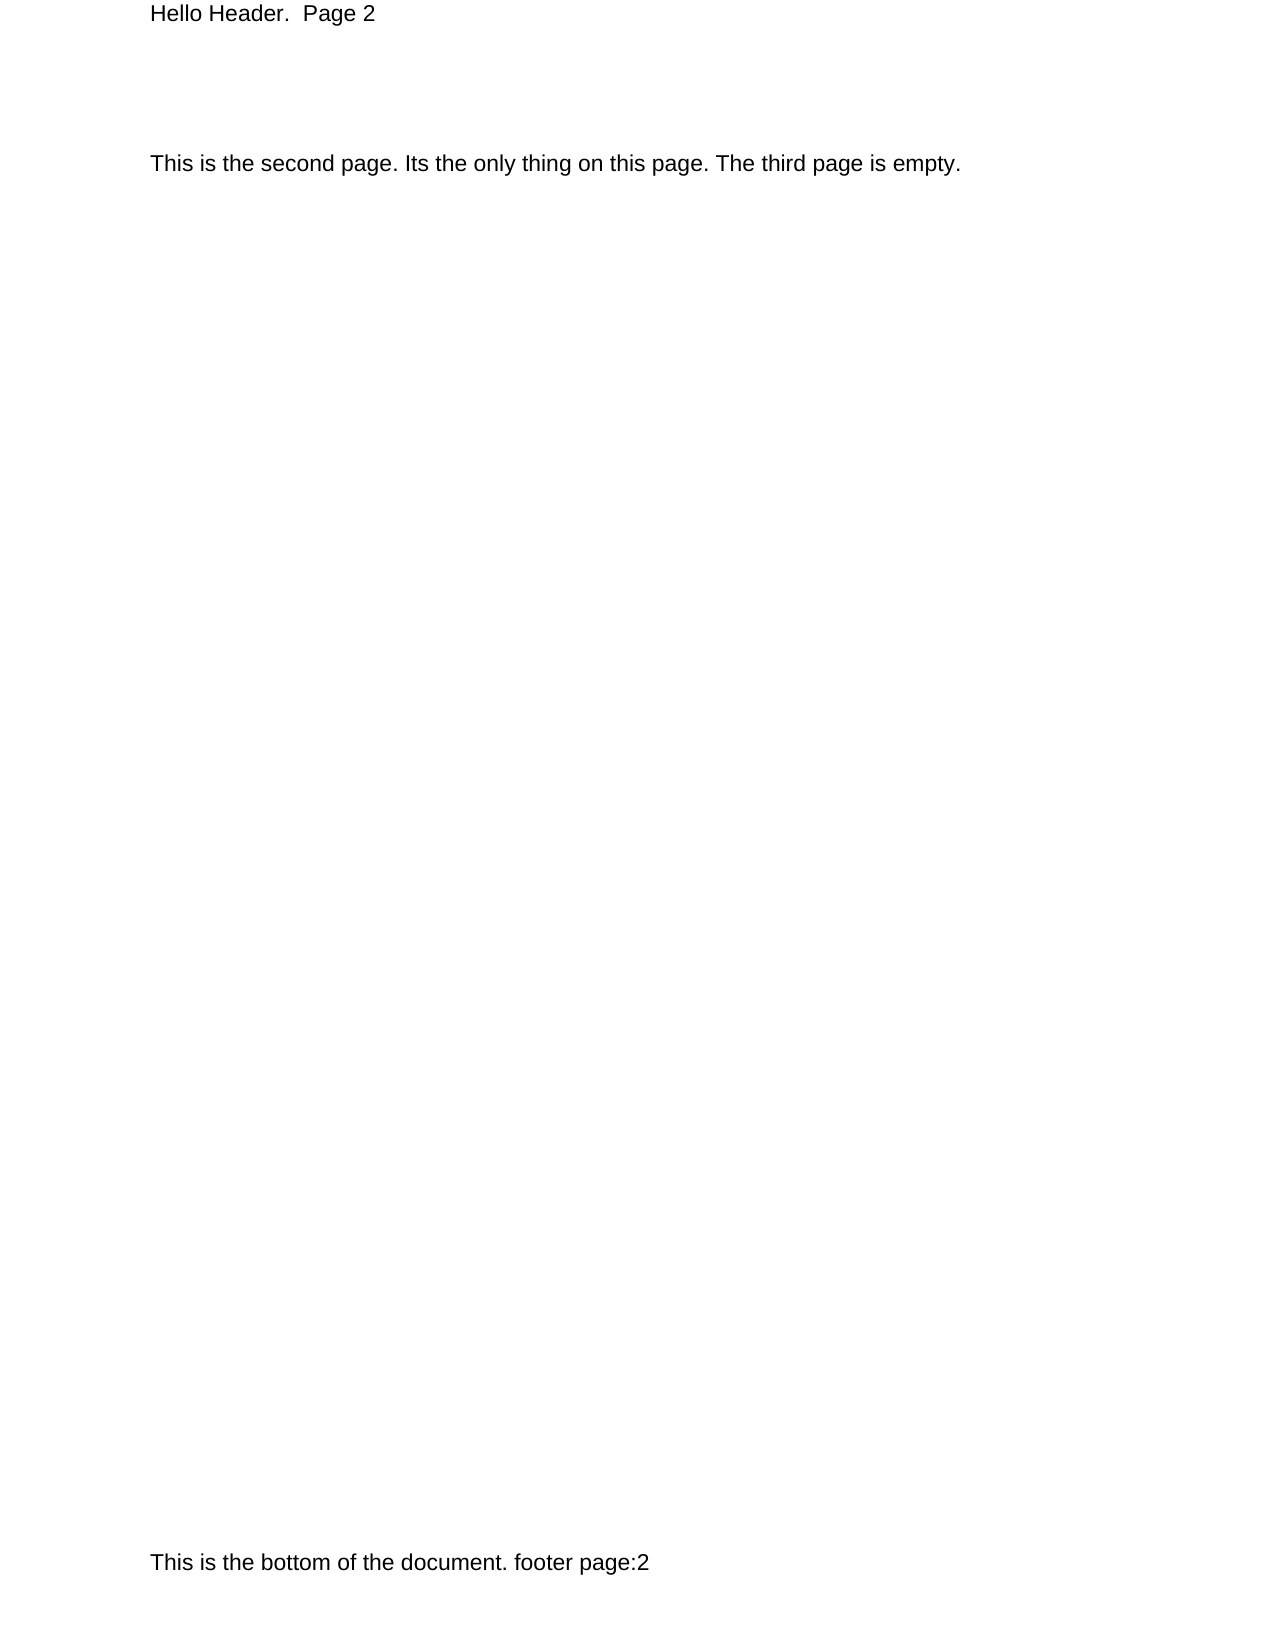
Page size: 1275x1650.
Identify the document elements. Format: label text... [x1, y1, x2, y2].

text This is the second page. Its the only thing on this page. The third page is empty. [150, 150, 1125, 176]
